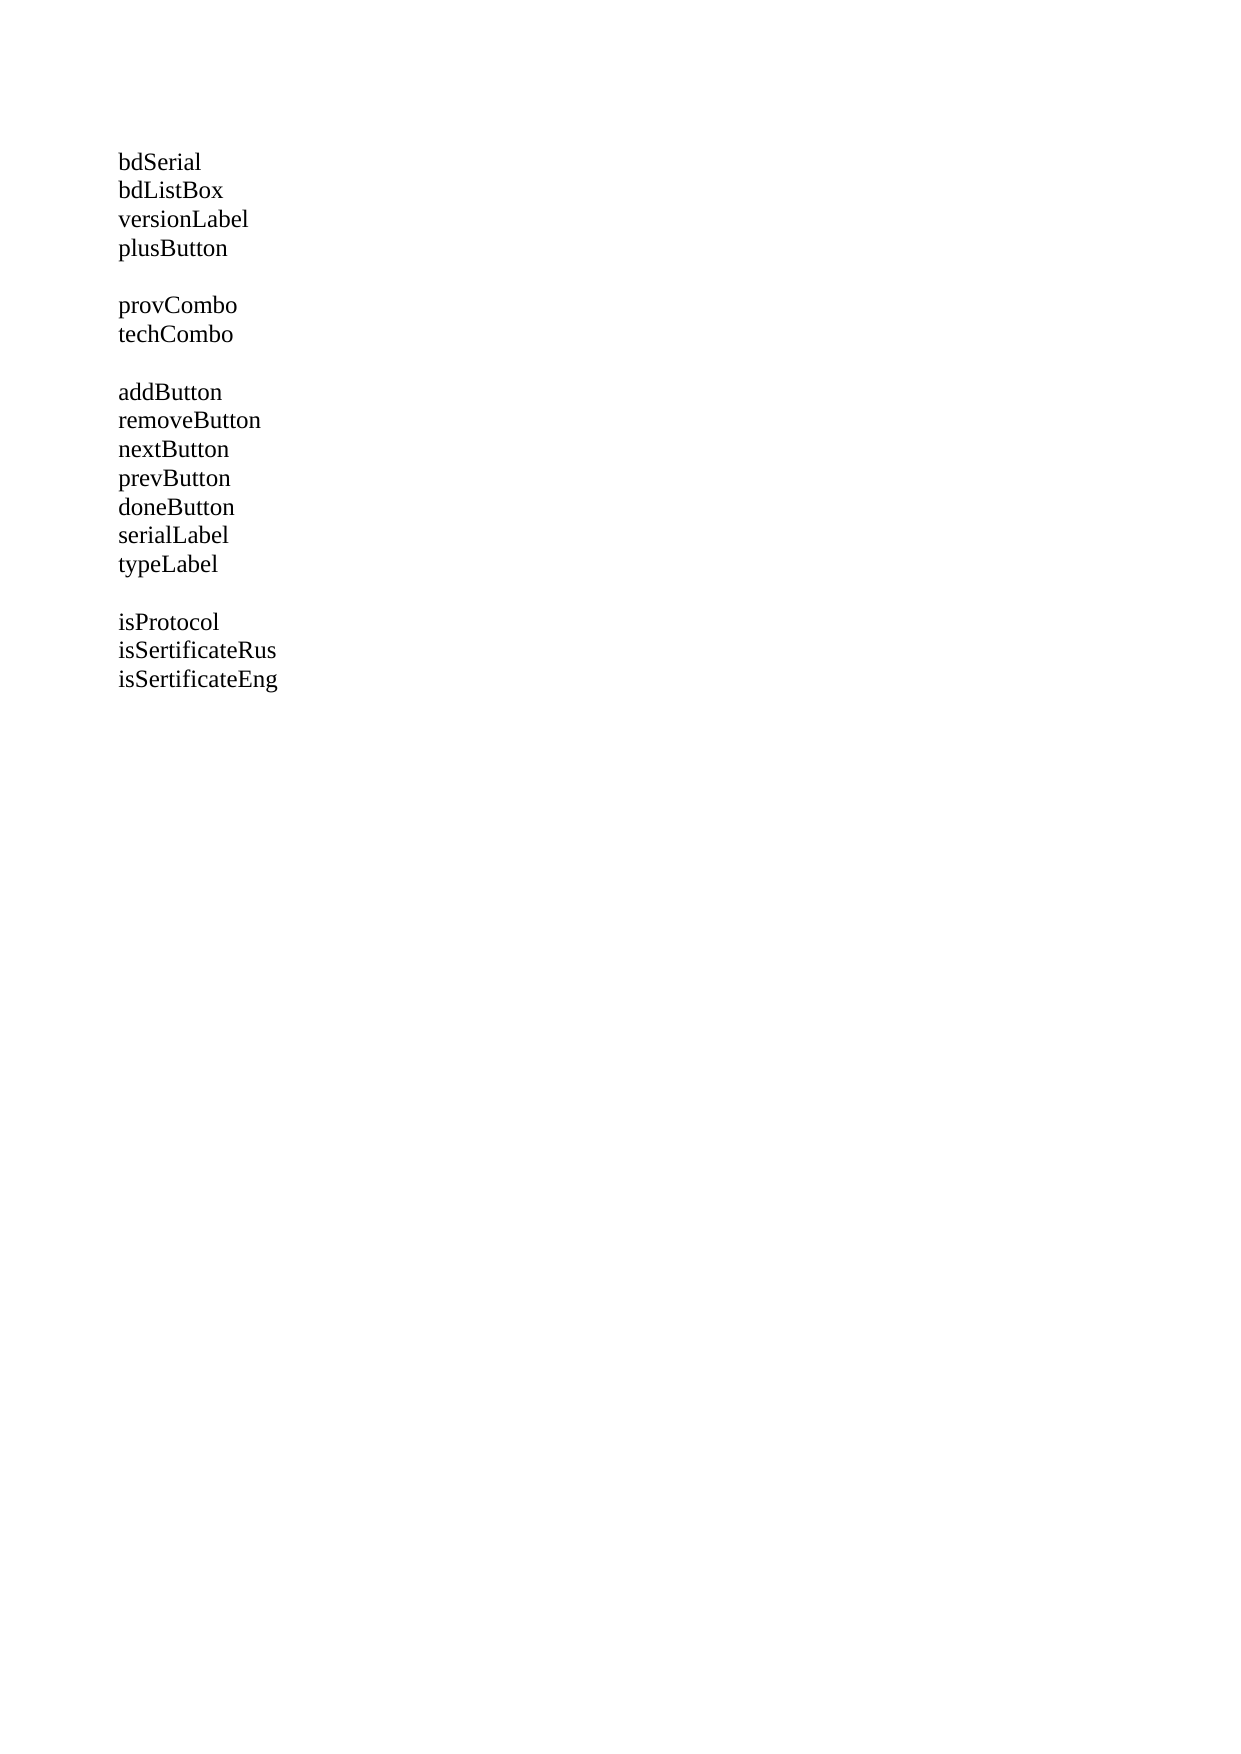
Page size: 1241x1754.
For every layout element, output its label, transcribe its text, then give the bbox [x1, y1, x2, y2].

text nextButton [118, 434, 1122, 463]
text bdListBox [118, 176, 1122, 204]
text addButton [118, 377, 1122, 406]
text isSertificateRus [118, 636, 1122, 664]
text doneButton [118, 492, 1122, 521]
text prevButton [118, 463, 1122, 492]
text serialLabel [118, 521, 1122, 549]
text provCombo [118, 291, 1122, 319]
text isSertificateEng [118, 664, 1122, 693]
text techCombo [118, 319, 1122, 348]
text isProtocol [118, 607, 1122, 636]
text typeLabel [118, 549, 1122, 578]
text removeButton [118, 406, 1122, 434]
text bdSerial [118, 147, 1122, 176]
text plusButton [118, 233, 1122, 262]
text versionLabel [118, 204, 1122, 233]
